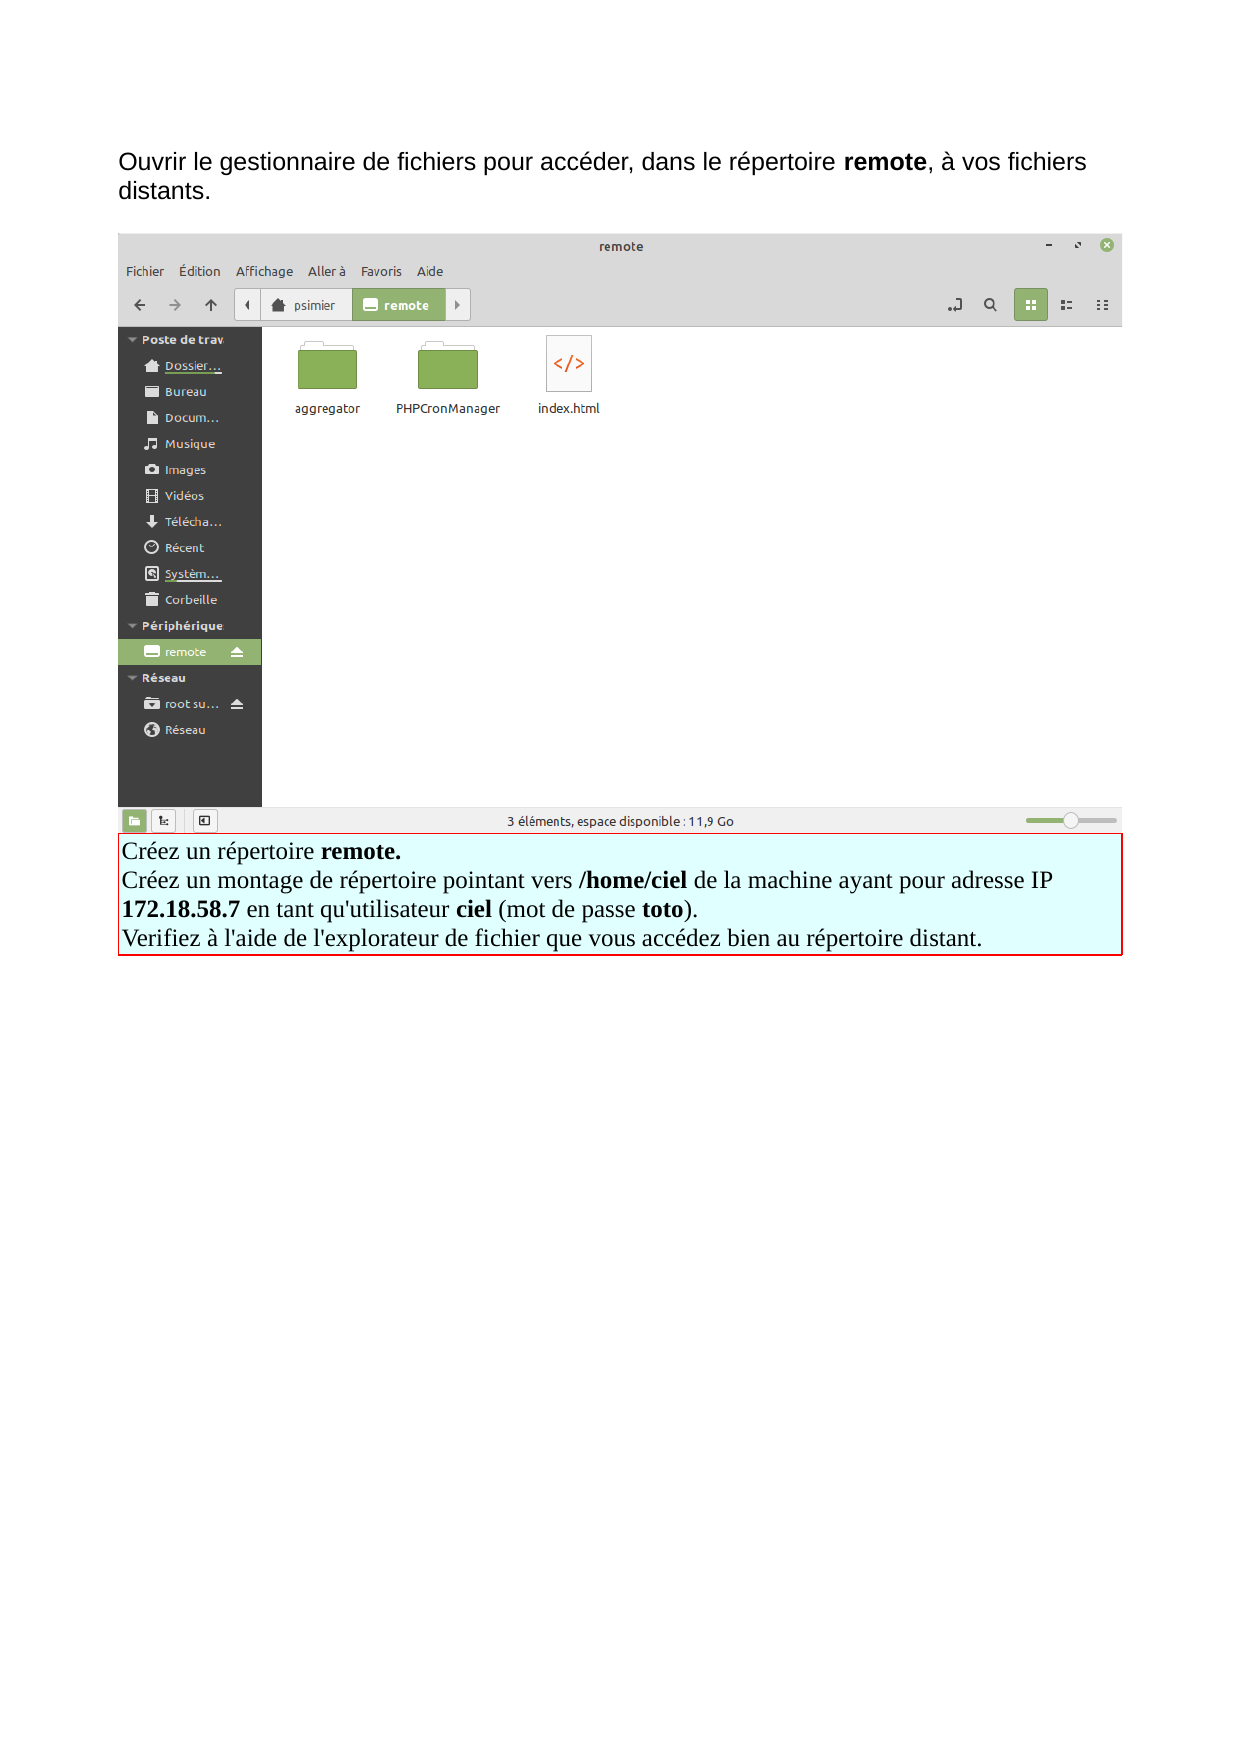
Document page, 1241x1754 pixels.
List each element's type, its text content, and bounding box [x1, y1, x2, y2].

picture [118, 233, 1123, 833]
text Verifiez à l'aide de l'explorateur de fichier que vous accédez bien au répertoire distant. [119, 919, 1121, 954]
text Créez un répertoire remote. [119, 834, 1121, 862]
text Créez un montage de répertoire pointant vers /home/ciel de la machine ayant pour adresse IP 172.18.58.7 en tant qu'utilisateur ciel (mot de passe toto). [119, 862, 1121, 919]
text Ouvrir le gestionnaire de fichiers pour accéder, dans le répertoire remote, à vos fichiers distants. [118, 147, 1122, 204]
